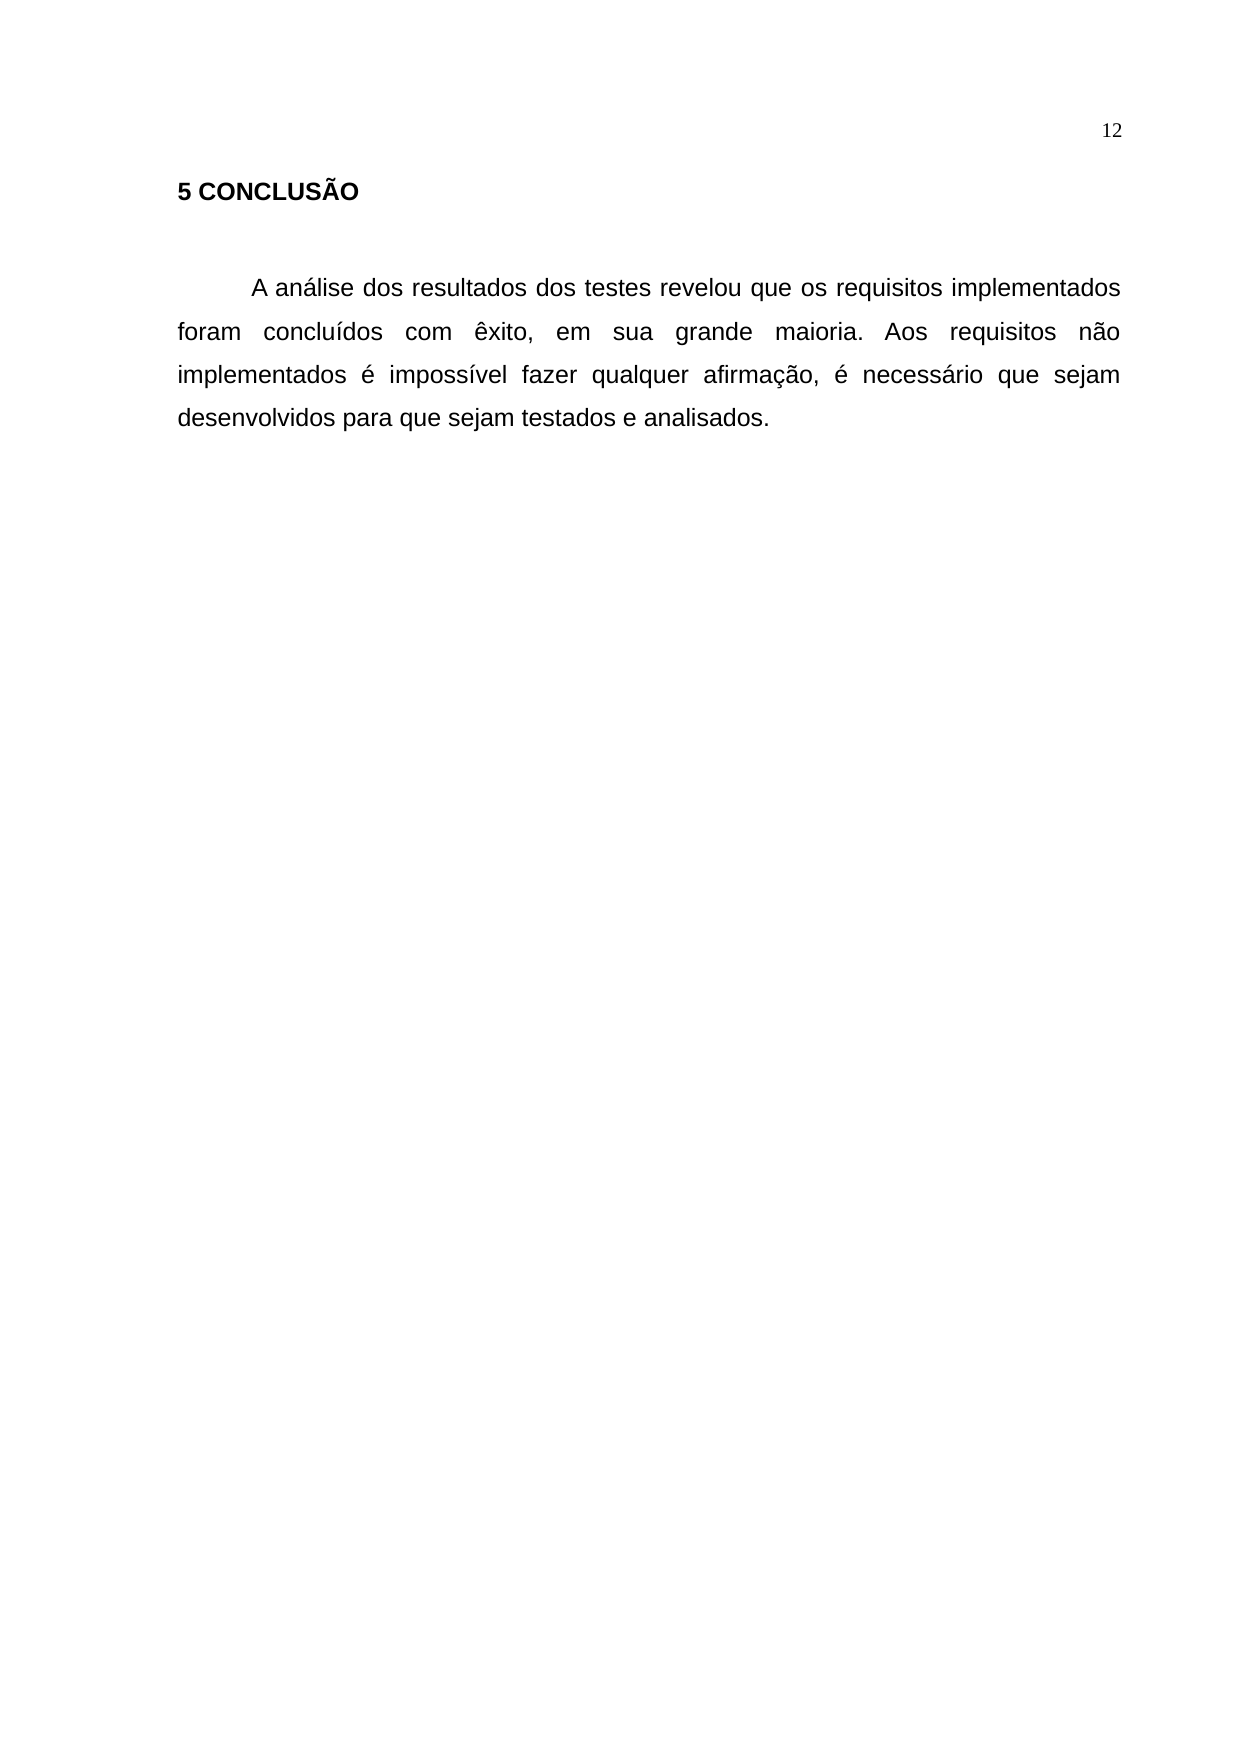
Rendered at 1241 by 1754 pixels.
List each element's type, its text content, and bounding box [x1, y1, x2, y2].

text A análise dos resultados dos testes revelou que os requisitos implementados foram concluídos com êxito, em sua grande maioria. Aos requisitos não implementados é impossível fazer qualquer afirmação, é necessário que sejam desenvolvidos para que sejam testados e analisados. [177, 273, 1122, 431]
subtitle Conclusão [177, 177, 1122, 206]
